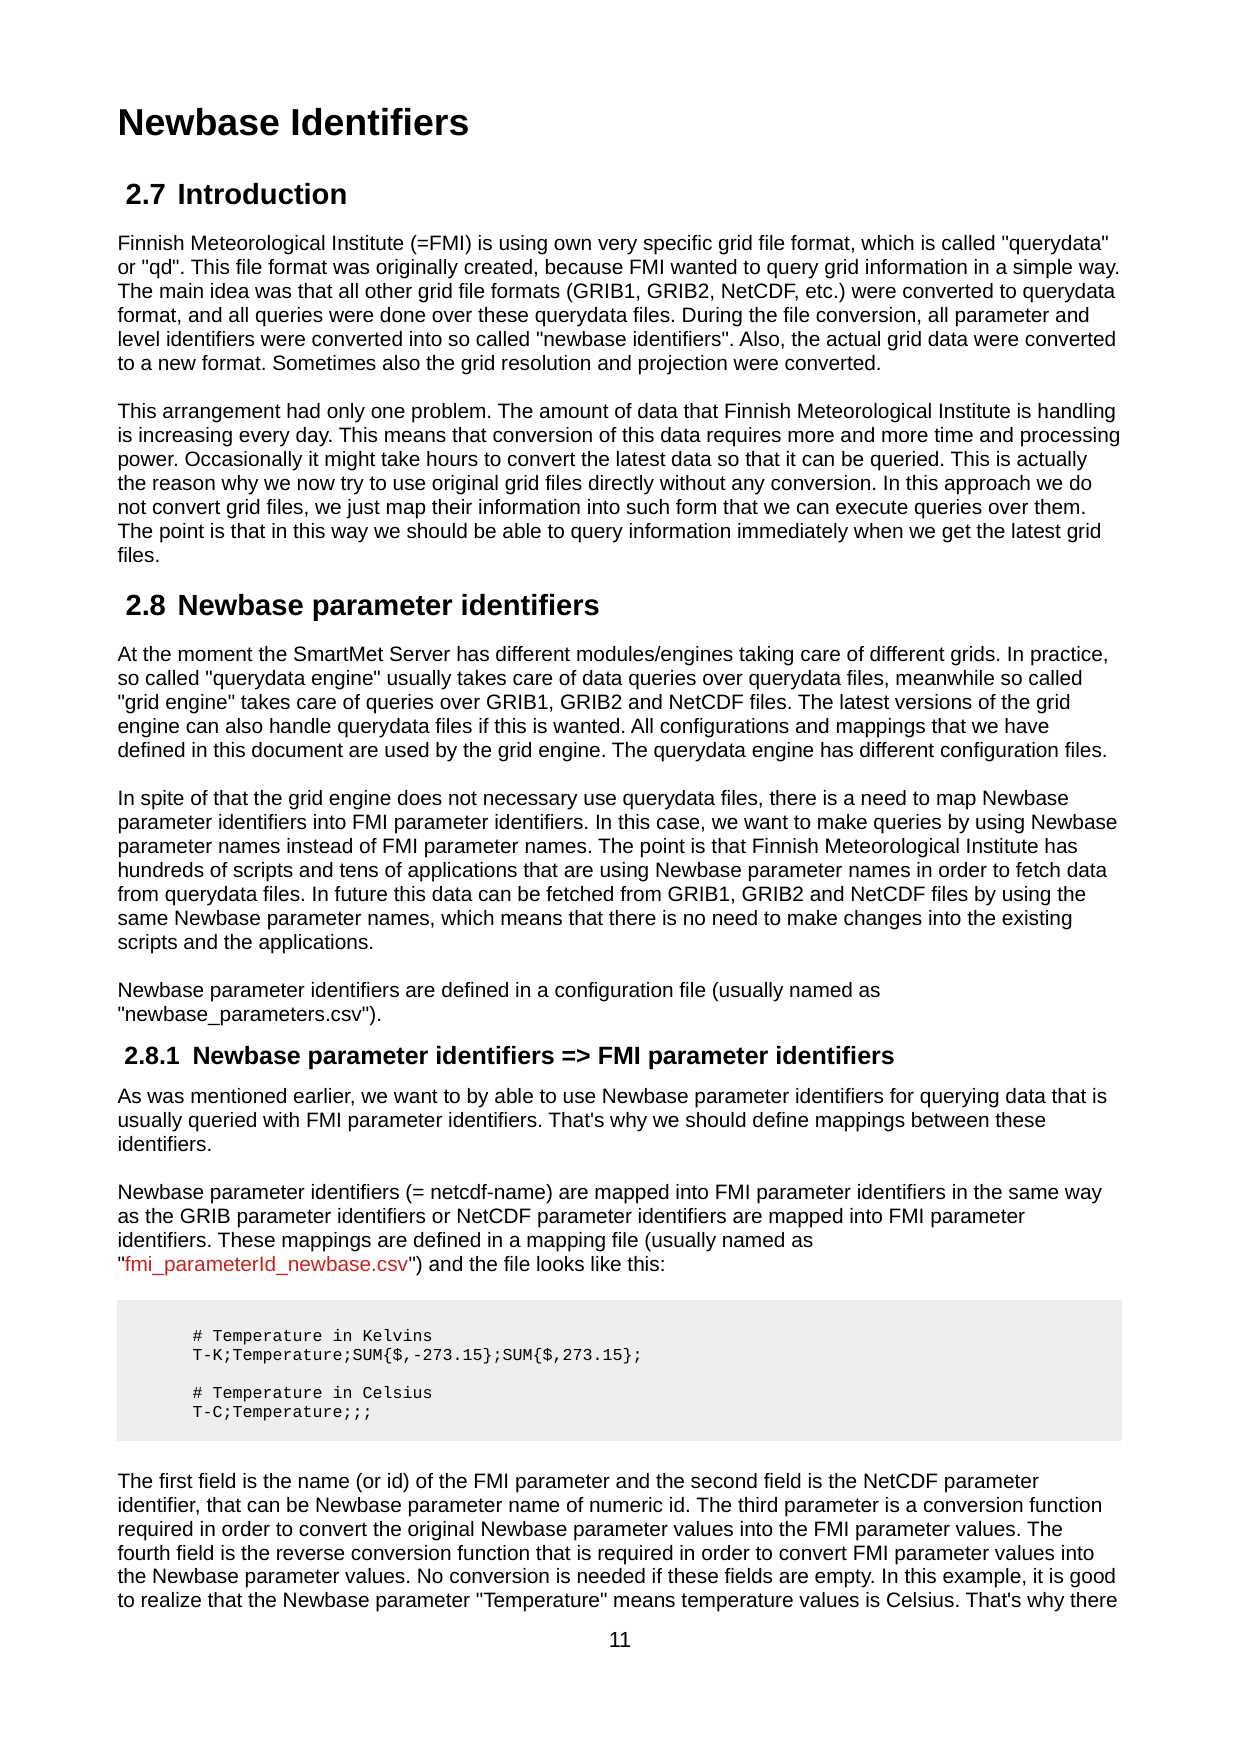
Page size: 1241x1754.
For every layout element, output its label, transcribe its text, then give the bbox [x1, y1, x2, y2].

text T-C;Temperature;;; [117, 1403, 1122, 1422]
text In spite of that the grid engine does not necessary use querydata files, there is a need to map Newbase parameter identifiers into FMI parameter identifiers. In this case, we want to make queries by using Newbase parameter names instead of FMI parameter names. The point is that Finnish Meteorological Institute has hundreds of scripts and tens of applications that are using Newbase parameter names in order to fetch data from querydata files. In future this data can be fetched from GRIB1, GRIB2 and NetCDF files by using the same Newbase parameter names, which means that there is no need to make changes into the existing scripts and the applications. [117, 786, 1122, 954]
text Newbase parameter identifiers are defined in a configuration file (usually named as "newbase_parameters.csv"). [117, 978, 1122, 1026]
text This arrangement had only one problem. The amount of data that Finnish Meteorological Institute is handling is increasing every day. This means that conversion of this data requires more and more time and processing power. Occasionally it might take hours to convert the latest data so that it can be queried. This is actually the reason why we now try to use original grid files directly without any conversion. In this approach we do not convert grid files, we just map their information into such form that we can execute queries over them. The point is that in this way we should be able to query information immediately when we get the latest grid files. [117, 399, 1122, 567]
text # Temperature in Kelvins [117, 1328, 1122, 1347]
text Finnish Meteorological Institute (=FMI) is using own very specific grid file format, which is called "querydata" or "qd". This file format was originally created, because FMI wanted to query grid information in a simple way. The main idea was that all other grid file formats (GRIB1, GRIB2, NetCDF, etc.) were converted to querydata format, and all queries were done over these querydata files. During the file conversion, all parameter and level identifiers were converted into so called "newbase identifiers". Also, the actual grid data were converted to a new format. Sometimes also the grid resolution and projection were converted. [117, 231, 1122, 375]
text Newbase parameter identifiers (= netcdf-name) are mapped into FMI parameter identifiers in the same way as the GRIB parameter identifiers or NetCDF parameter identifiers are mapped into FMI parameter identifiers. These mappings are defined in a mapping file (usually named as "fmi_parameterId_newbase.csv") and the file looks like this: [117, 1180, 1122, 1276]
text T-K;Temperature;SUM{$,-273.15};SUM{$,273.15}; [117, 1347, 1122, 1365]
subtitle Newbase Identifiers [117, 100, 1122, 143]
subtitle Newbase parameter identifiers => FMI parameter identifiers [117, 1041, 1122, 1069]
text The first field is the name (or id) of the FMI parameter and the second field is the NetCDF parameter identifier, that can be Newbase parameter name of numeric id. The third parameter is a conversion function required in order to convert the original Newbase parameter values into the FMI parameter values. The fourth field is the reverse conversion function that is required in order to convert FMI parameter values into the Newbase parameter values. No conversion is needed if these fields are empty. In this example, it is good to realize that the Newbase parameter "Temperature" means temperature values is Celsius. That's why there [117, 1468, 1122, 1612]
subtitle Introduction [117, 177, 1122, 210]
text # Temperature in Celsius [117, 1384, 1122, 1403]
text As was mentioned earlier, we want to by able to use Newbase parameter identifiers for querying data that is usually queried with FMI parameter identifiers. That's why we should define mappings between these identifiers. [117, 1084, 1122, 1156]
subtitle Newbase parameter identifiers [117, 588, 1122, 621]
text At the moment the SmartMet Server has different modules/engines taking care of different grids. In practice, so called "querydata engine" usually takes care of data queries over querydata files, meanwhile so called "grid engine" takes care of queries over GRIB1, GRIB2 and NetCDF files. The latest versions of the grid engine can also handle querydata files if this is wanted. All configurations and mappings that we have defined in this document are used by the grid engine. The querydata engine has different configuration files. [117, 642, 1122, 762]
